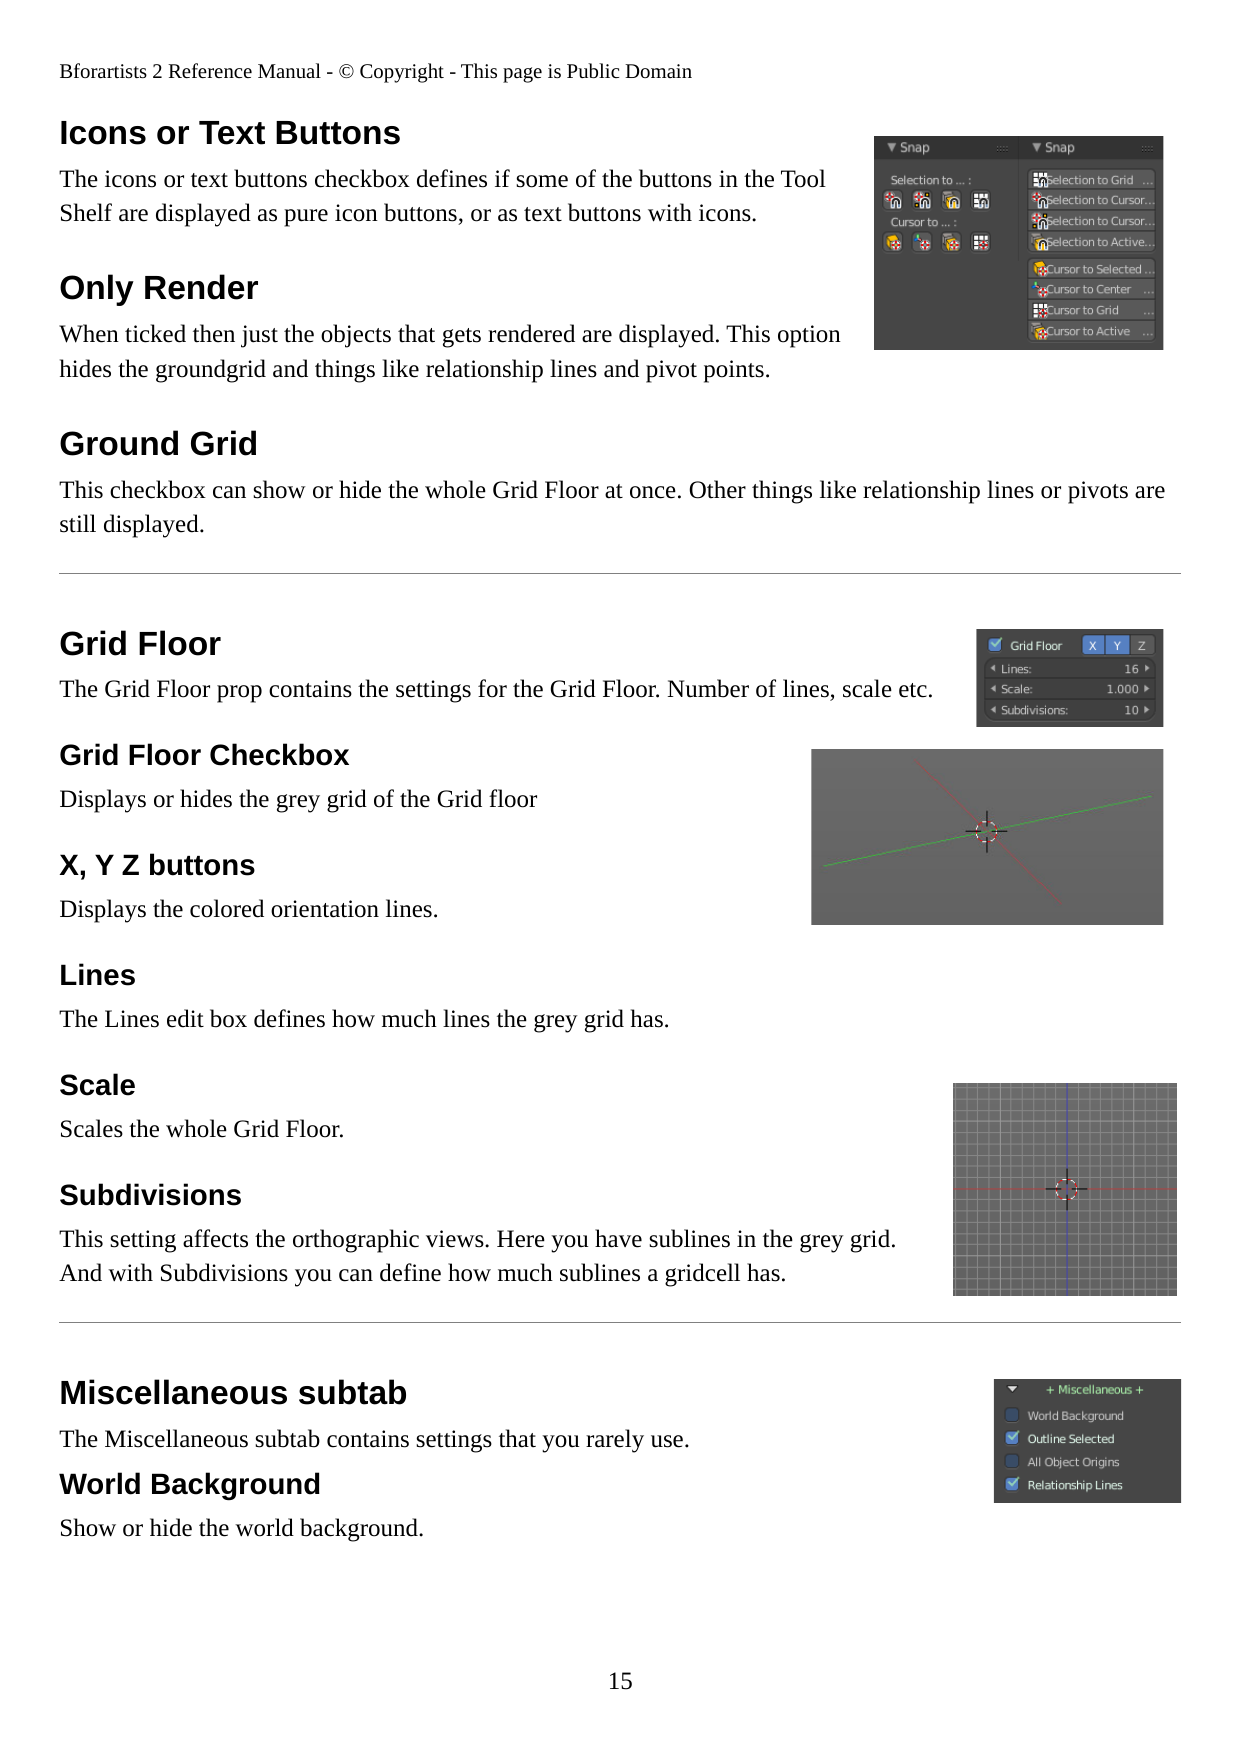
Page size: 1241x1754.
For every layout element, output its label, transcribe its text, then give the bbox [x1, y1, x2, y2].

text The Grid Floor prop contains the settings for the Grid Floor. Number of lines, scale etc. [59, 674, 976, 703]
text Scales the whole Grid Floor. [59, 1114, 953, 1143]
subtitle [1164, 268, 1181, 307]
text The icons or text buttons checkbox defines if some of the buttons in the Tool Shelf are displayed as pure icon buttons, or as text buttons with icons. [59, 164, 874, 227]
text This setting affects the orthographic views. Here you have sublines in the grey grid. And with Subdivisions you can define how much sublines a gridcell has. [59, 1224, 953, 1287]
picture [874, 136, 1164, 350]
subtitle Grid Floor [59, 623, 1181, 662]
text Show or hide the world background. [59, 1513, 1181, 1542]
subtitle Only Render [59, 268, 874, 307]
text When ticked then just the objects that gets rendered are displayed. This option hides the groundgrid and things like relationship lines and pivot points. [59, 319, 1181, 382]
subtitle Lines [59, 958, 1181, 992]
text The Lines edit box defines how much lines the grey grid has. [59, 1004, 1181, 1033]
subtitle World Background [59, 1467, 993, 1501]
subtitle X, Y Z buttons [59, 848, 811, 882]
picture [953, 1083, 1177, 1296]
subtitle Icons or Text Buttons [59, 113, 1181, 151]
subtitle Scale [59, 1068, 1181, 1102]
text This checkbox can show or hide the whole Grid Floor at once. Other things like relationship lines or pivots are still displayed. [59, 475, 1181, 538]
subtitle [1164, 848, 1181, 882]
picture [811, 749, 1164, 925]
subtitle Subdivisions [59, 1178, 953, 1211]
text Displays or hides the grey grid of the Grid floor [59, 784, 811, 813]
subtitle Ground Grid [59, 424, 1181, 462]
picture [976, 629, 1164, 727]
text The Miscellaneous subtab contains settings that you rarely use. [59, 1424, 993, 1452]
subtitle Miscellaneous subtab [59, 1372, 1181, 1411]
picture [993, 1379, 1182, 1503]
subtitle Grid Floor Checkbox [59, 738, 1181, 772]
text Displays the colored orientation lines. [59, 894, 811, 923]
